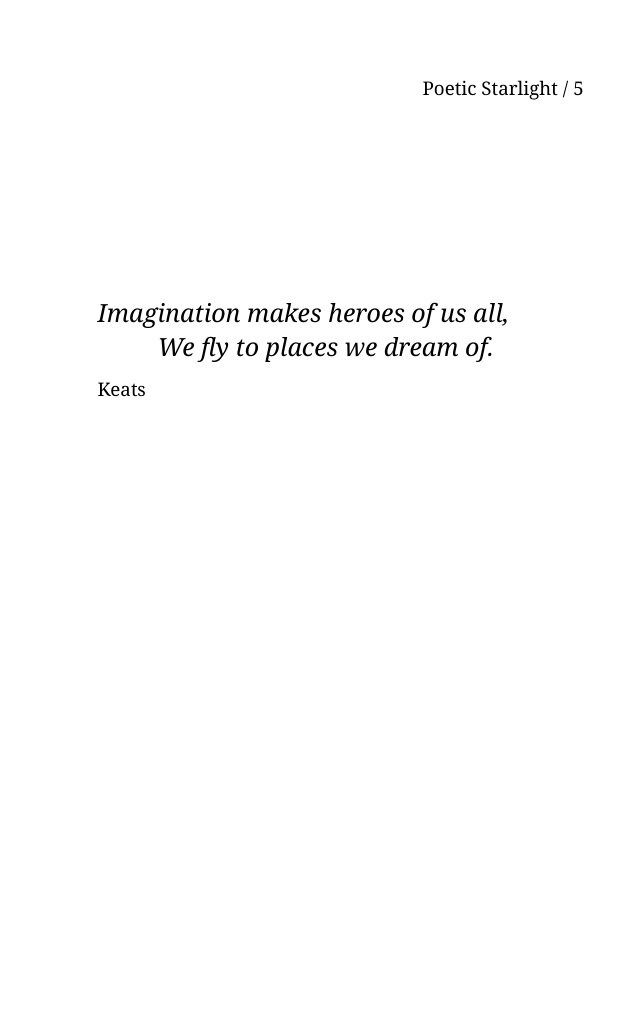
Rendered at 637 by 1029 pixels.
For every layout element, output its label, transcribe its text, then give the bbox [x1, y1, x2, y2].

text Keats [97, 376, 583, 401]
subtitle Imagination makes heroes of us all, We fly to places we dream of. [97, 295, 583, 363]
